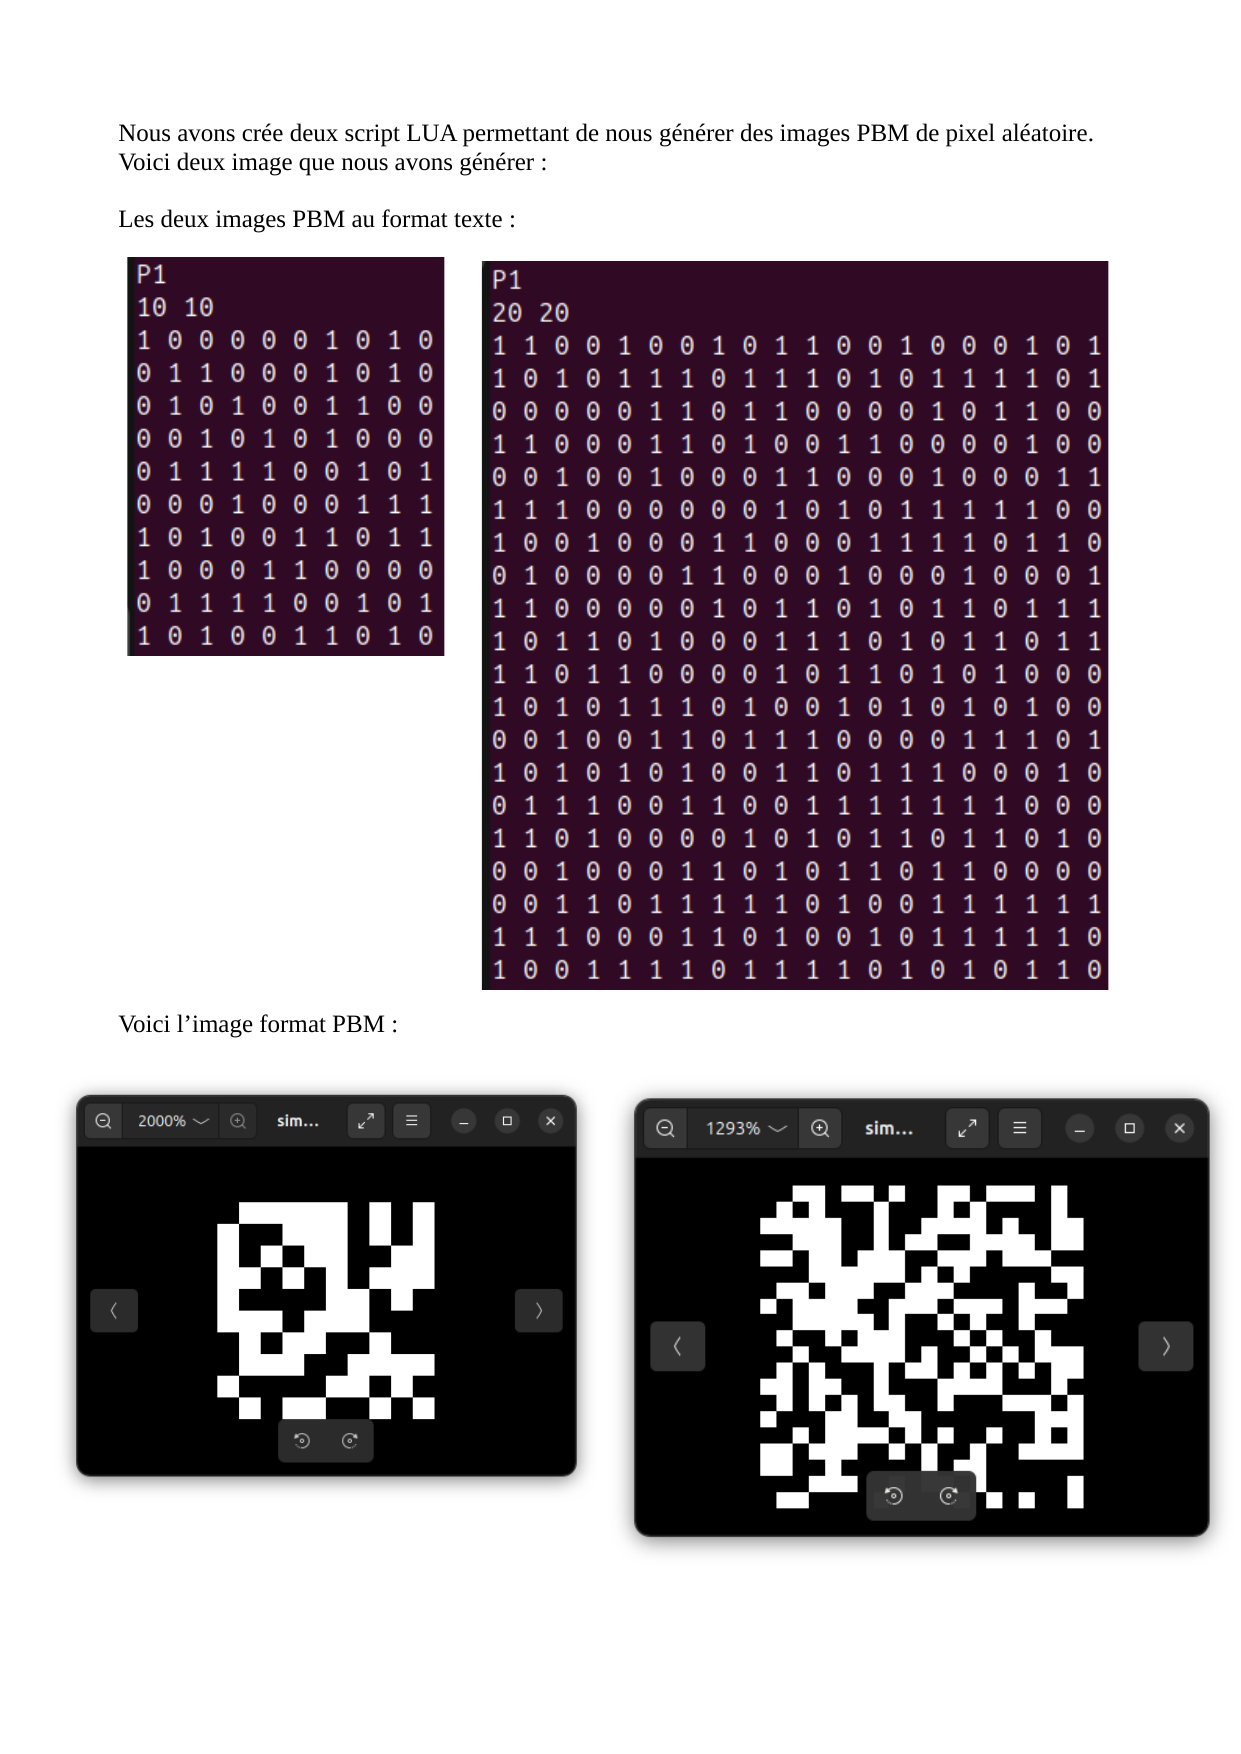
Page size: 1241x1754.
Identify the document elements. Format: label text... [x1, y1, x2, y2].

text Voici l’image format PBM : [118, 1009, 1122, 1038]
text Les deux images PBM au format texte : [118, 204, 1122, 233]
picture [50, 1071, 1241, 1572]
picture [481, 261, 1109, 990]
text Voici deux image que nous avons générer : [118, 147, 1122, 176]
picture [127, 257, 445, 656]
text Nous avons crée deux script LUA permettant de nous générer des images PBM de pixel aléatoire. [118, 118, 1122, 147]
